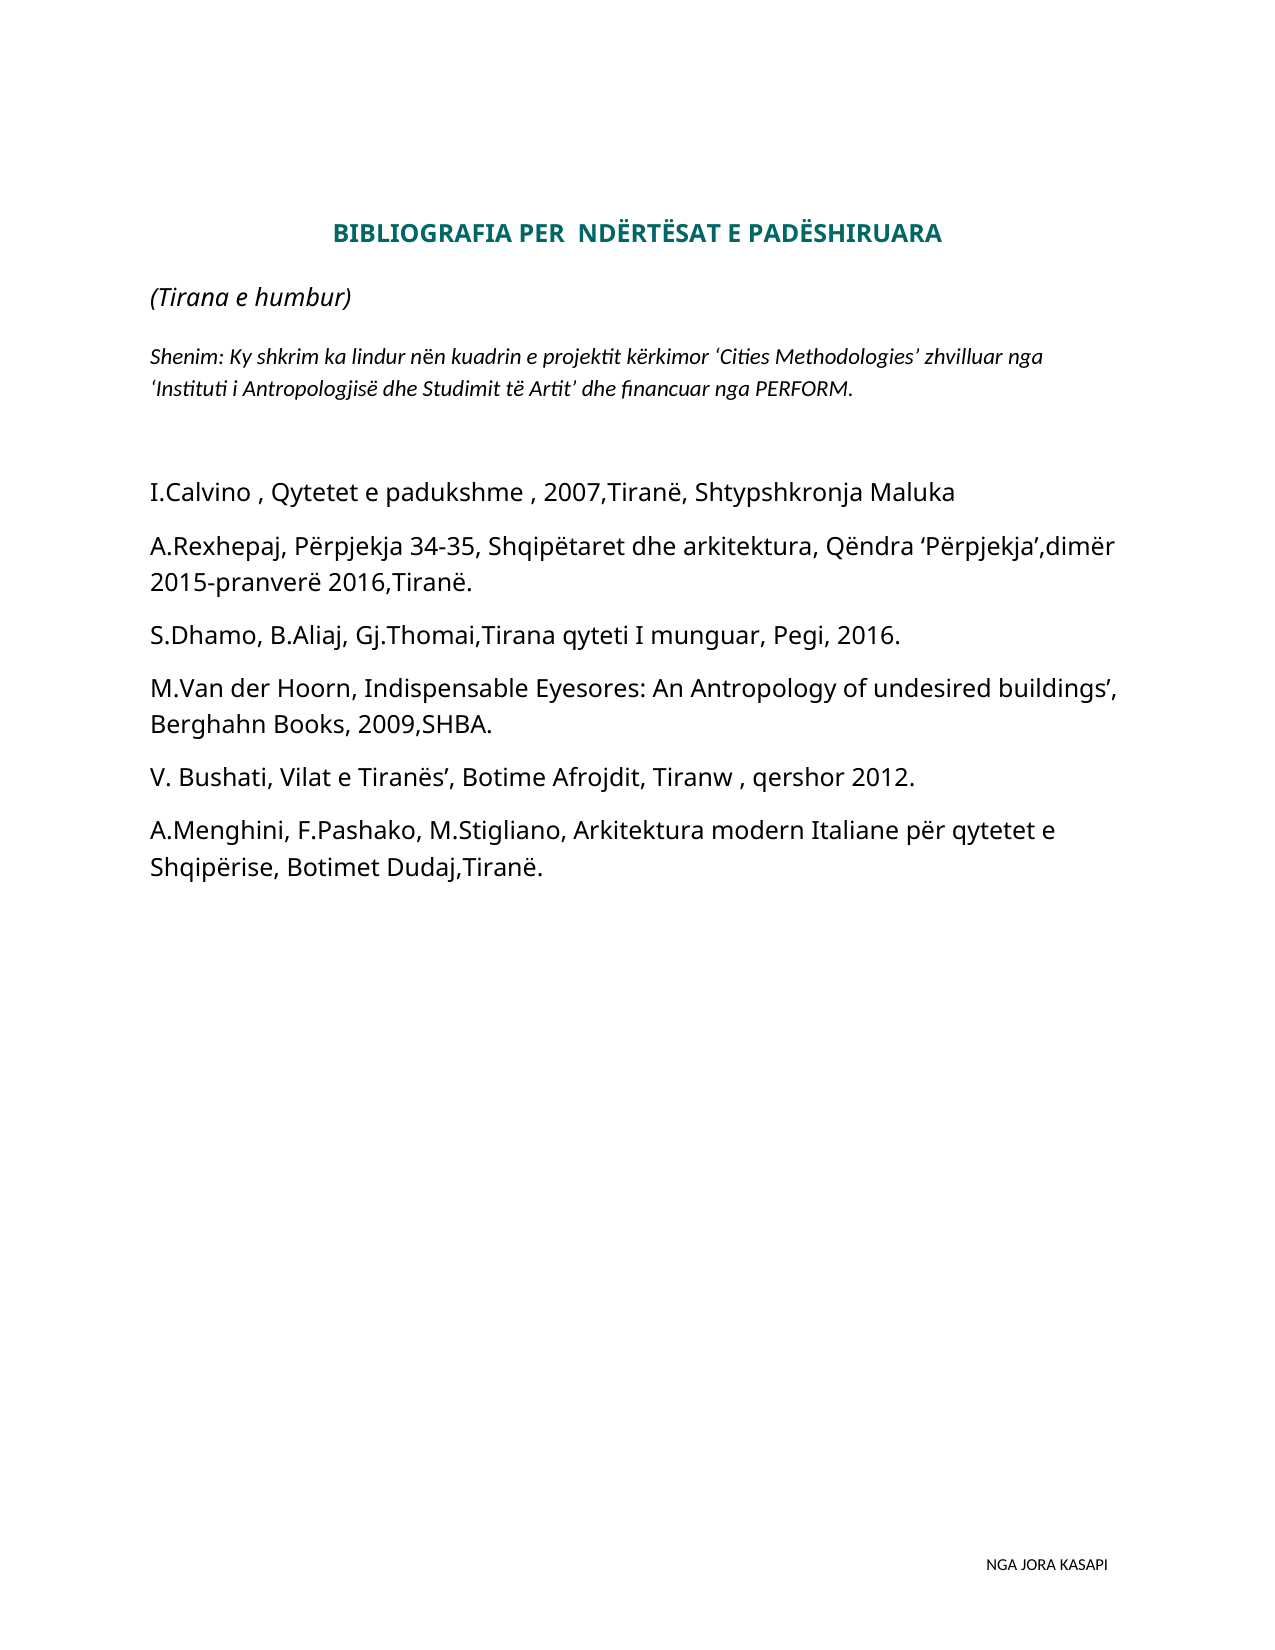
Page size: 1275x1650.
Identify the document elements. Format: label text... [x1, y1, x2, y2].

text V. Bushati, Vilat e Tiranës’, Botime Afrojdit, Tiranw , qershor 2012. [150, 760, 1125, 794]
text (Tirana e humbur) [150, 279, 1125, 313]
text A.Rexhepaj, Përpjekja 34-35, Shqipëtaret dhe arkitektura, Qëndra ‘Përpjekja’,dimër 2015-pranverë 2016,Tiranë. [150, 528, 1125, 598]
text I.Calvino , Qytetet e padukshme , 2007,Tiranë, Shtypshkronja Maluka [150, 475, 1125, 509]
text BIBLIOGRAFIA PER NDËRTËSAT E PADËSHIRUARA [150, 216, 1125, 250]
text A.Menghini, F.Pashako, M.Stigliano, Arkitektura modern Italiane për qytetet e Shqipërise, Botimet Dudaj,Tiranë. [150, 813, 1125, 883]
text M.Van der Hoorn, Indispensable Eyesores: An Antropology of undesired buildings’, Berghahn Books, 2009,SHBA. [150, 671, 1125, 741]
text S.Dhamo, B.Aliaj, Gj.Thomai,Tirana qyteti I munguar, Pegi, 2016. [150, 617, 1125, 652]
text Shenim: Ky shkrim ka lindur nën kuadrin e projektit kërkimor ‘Cities Methodologies’ zhvilluar nga ‘Instituti i Antropologjisë dhe Studimit të Artit’ dhe financuar nga PERFORM. [150, 342, 1125, 403]
